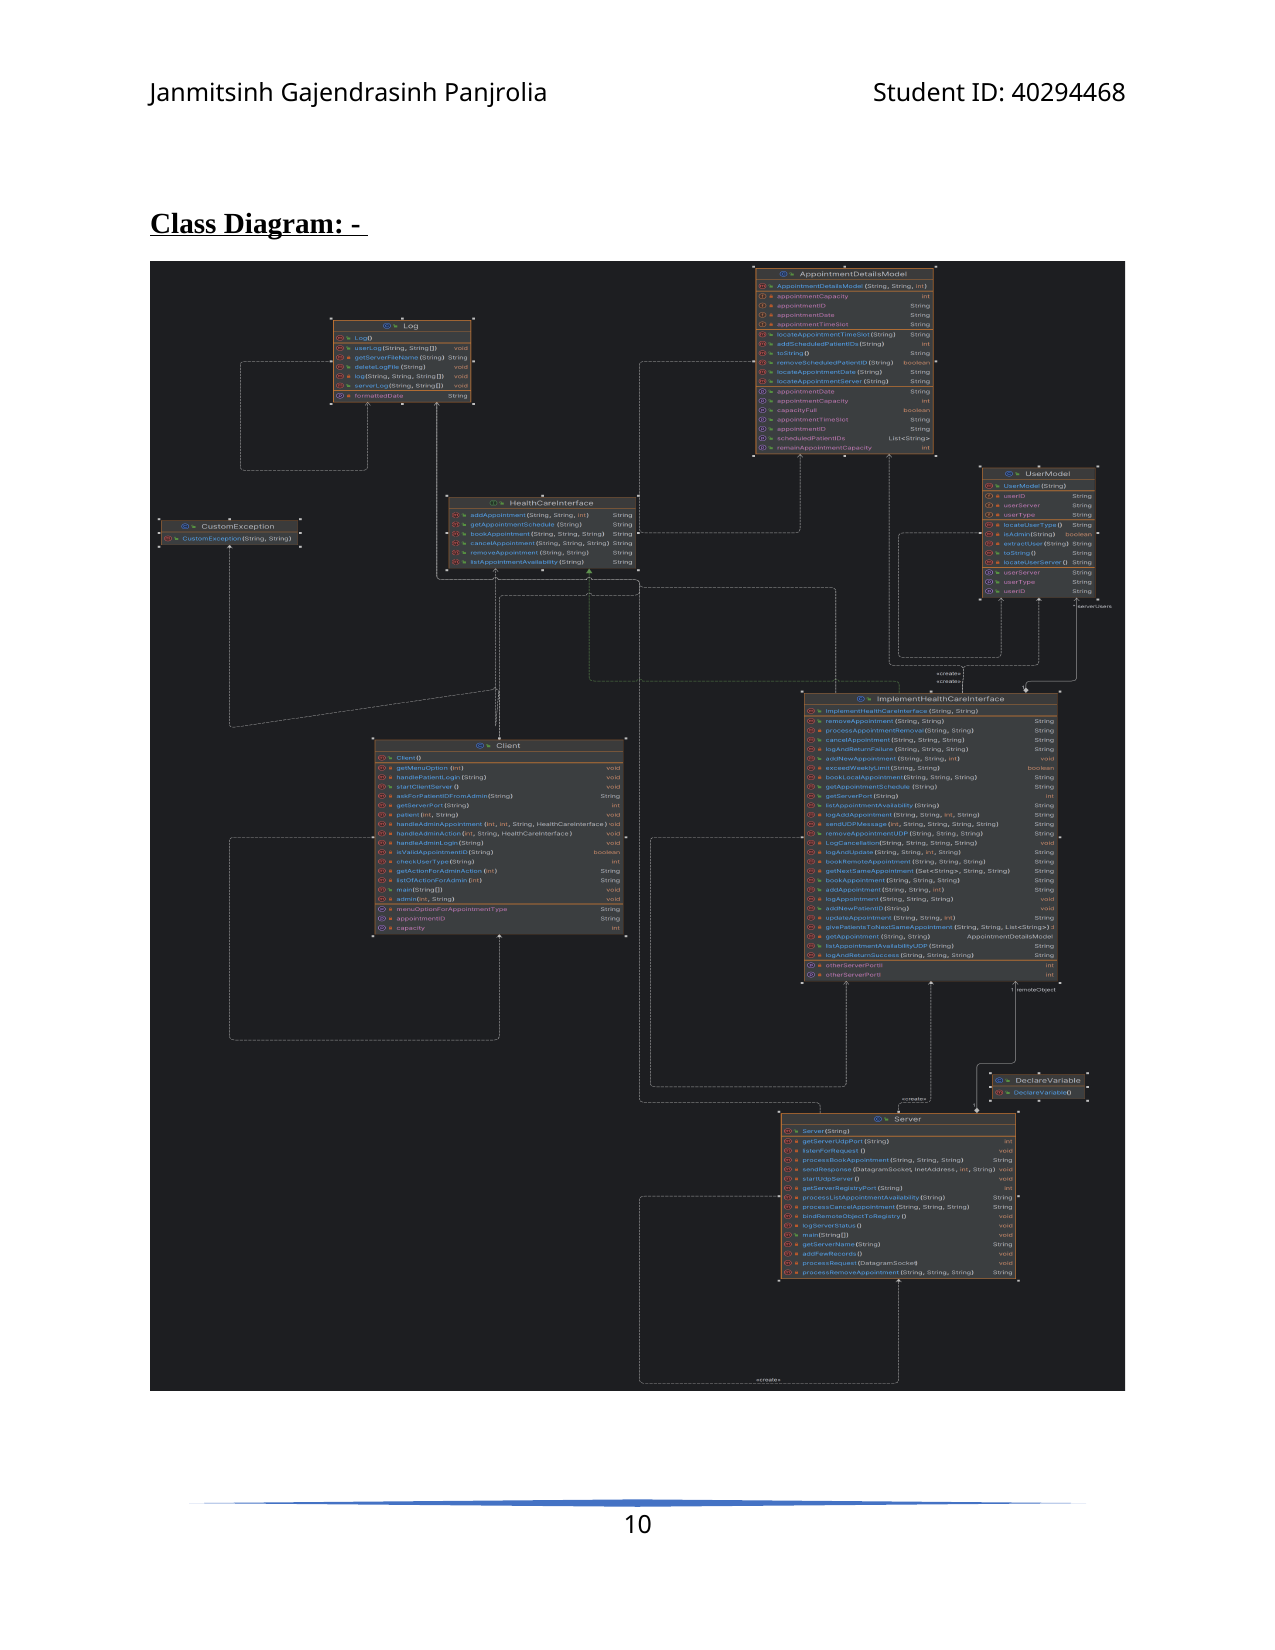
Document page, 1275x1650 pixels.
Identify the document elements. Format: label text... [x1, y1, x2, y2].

text Class Diagram: - [150, 206, 1125, 239]
